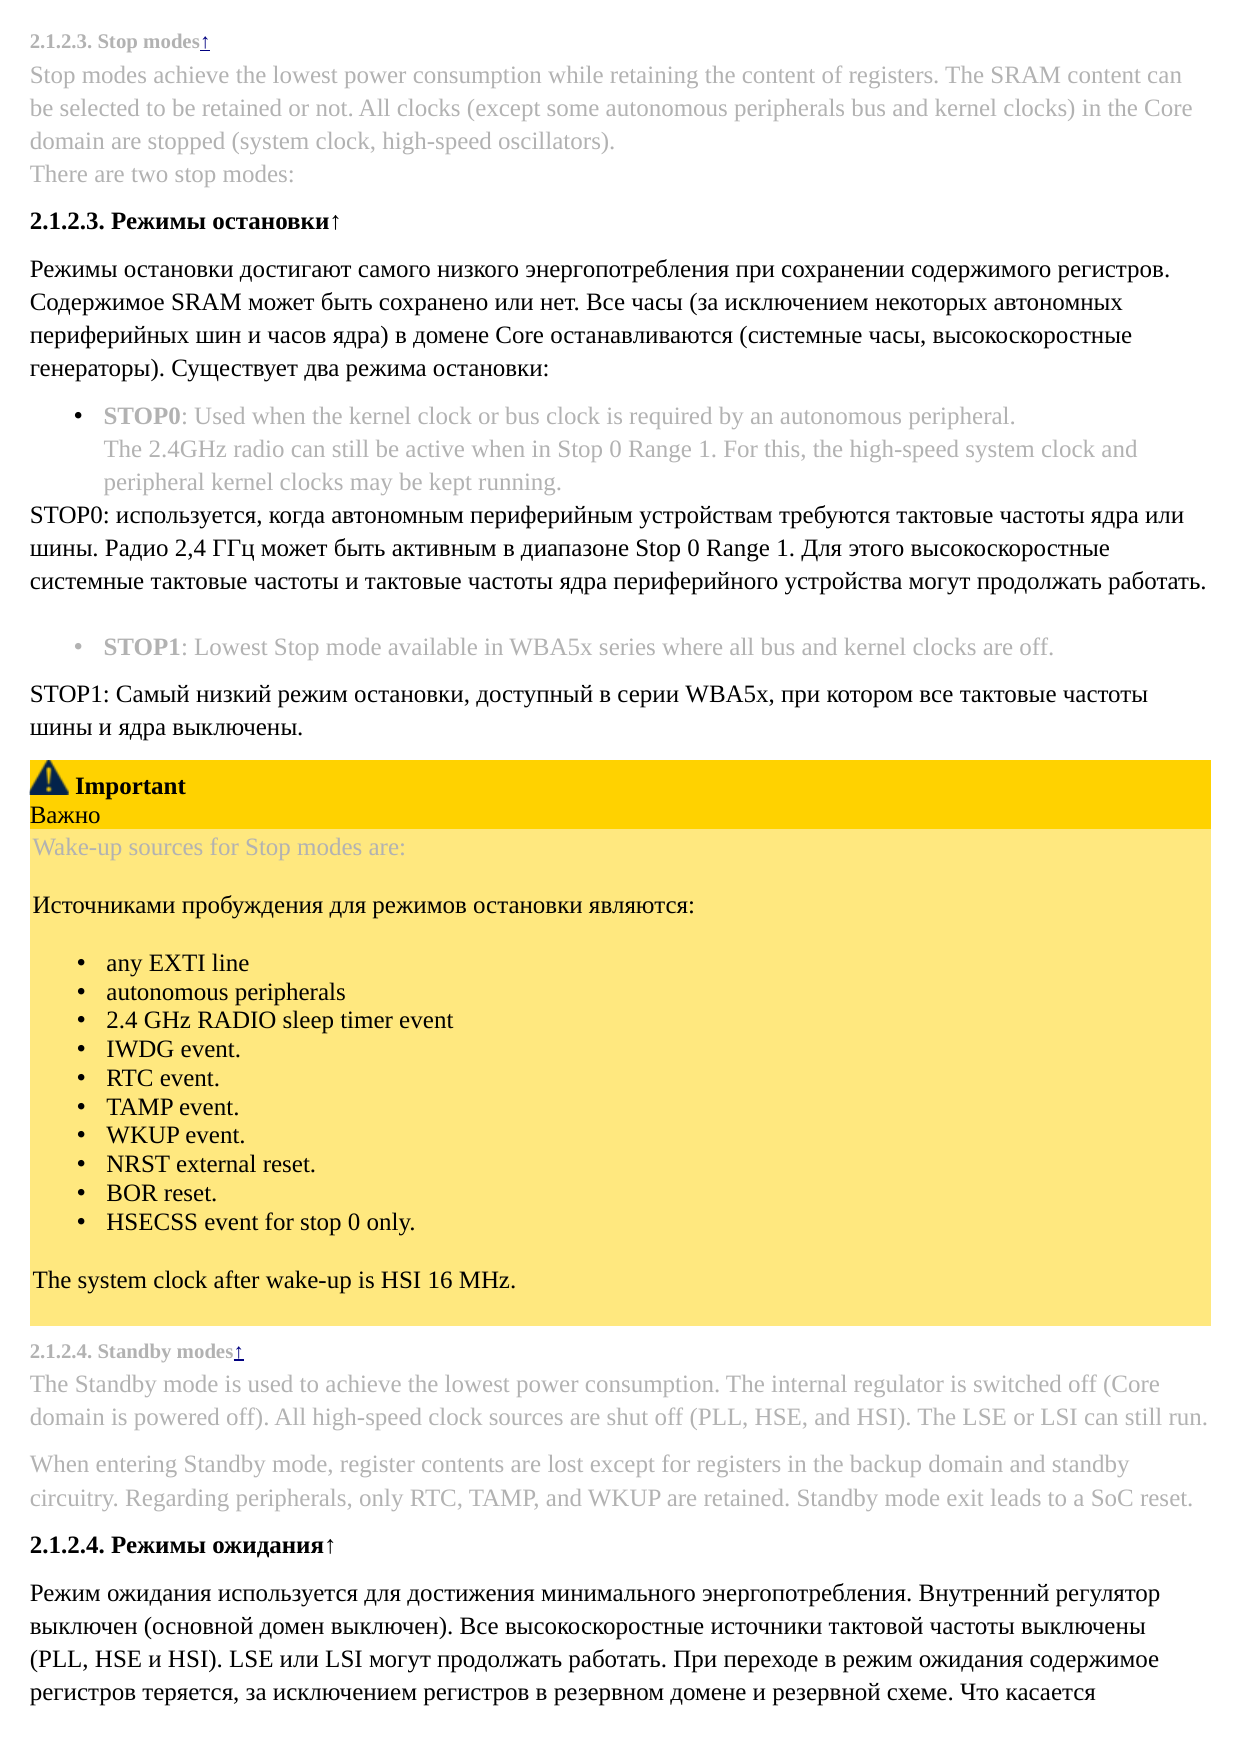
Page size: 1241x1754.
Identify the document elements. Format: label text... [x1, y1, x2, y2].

list STOP1: Lowest Stop mode available in WBA5x series where all bus and kernel clocks are off. [74, 632, 1211, 661]
text The Standby mode is used to achieve the lowest power consumption. The internal regulator is switched off (Core domain is powered off). All high-speed clock sources are shut off (PLL, HSE, and HSI). The LSE or LSI can still run. [29, 1369, 1211, 1431]
picture [29, 760, 69, 795]
text 2.1.2.4. Режимы ожидания↑ [29, 1530, 1211, 1559]
subtitle 2.1.2.4. Standby modes↑ [29, 1339, 1211, 1363]
subtitle 2.1.2.3. Stop modes↑ [29, 29, 1211, 53]
text Режимы остановки достигают самого низкого энергопотребления при сохранении содержимого регистров. Содержимое SRAM может быть сохранено или нет. Все часы (за исключением некоторых автономных периферийных шин и часов ядра) в домене Core останавливаются (системные часы, высокоскоростные генераторы). Существует два режима остановки: [29, 254, 1211, 382]
table_cell Wake-up sources for Stop modes are: Источниками пробуждения для режимов остановки являются: any EXTI line autonomous peripherals 2.4 GHz RADIO sleep timer event IWDG event. RTC event. TAMP event. WKUP event. NRST external reset. BOR reset. HSECSS event for stop 0 only. The system clock after wake-up is HSI 16 MHz. [30, 829, 1211, 1326]
text When entering Standby mode, register contents are lost except for registers in the backup domain and standby circuitry. Regarding peripherals, only RTC, TAMP, and WKUP are retained. Standby mode exit leads to a SoC reset. [29, 1449, 1211, 1511]
table_header Important Важно [30, 760, 1211, 829]
list STOP0: Used when the kernel clock or bus clock is required by an autonomous peripheral. The 2.4GHz radio can still be active when in Stop 0 Range 1. For this, the high-speed system clock and peripheral kernel clocks may be kept running. [74, 401, 1211, 496]
text Режим ожидания используется для достижения минимального энергопотребления. Внутренний регулятор выключен (основной домен выключен). Все высокоскоростные источники тактовой частоты выключены (PLL, HSE и HSI). LSE или LSI могут продолжать работать. При переходе в режим ожидания содержимое регистров теряется, за исключением регистров в резервном домене и резервной схеме. Что касается [29, 1578, 1211, 1706]
text STOP1: Самый низкий режим остановки, доступный в серии WBA5x, при котором все тактовые частоты шины и ядра выключены. [29, 679, 1211, 741]
text 2.1.2.3. Режимы остановки↑ [29, 206, 1211, 235]
text STOP0: используется, когда автономным периферийным устройствам требуются тактовые частоты ядра или шины. Радио 2,4 ГГц может быть активным в диапазоне Stop 0 Range 1. Для этого высокоскоростные системные тактовые частоты и тактовые частоты ядра периферийного устройства могут продолжать работать. [29, 500, 1211, 594]
text Stop modes achieve the lowest power consumption while retaining the content of registers. The SRAM content can be selected to be retained or not. All clocks (except some autonomous peripherals bus and kernel clocks) in the Core domain are stopped (system clock, high-speed oscillators). There are two stop modes: [29, 60, 1211, 188]
